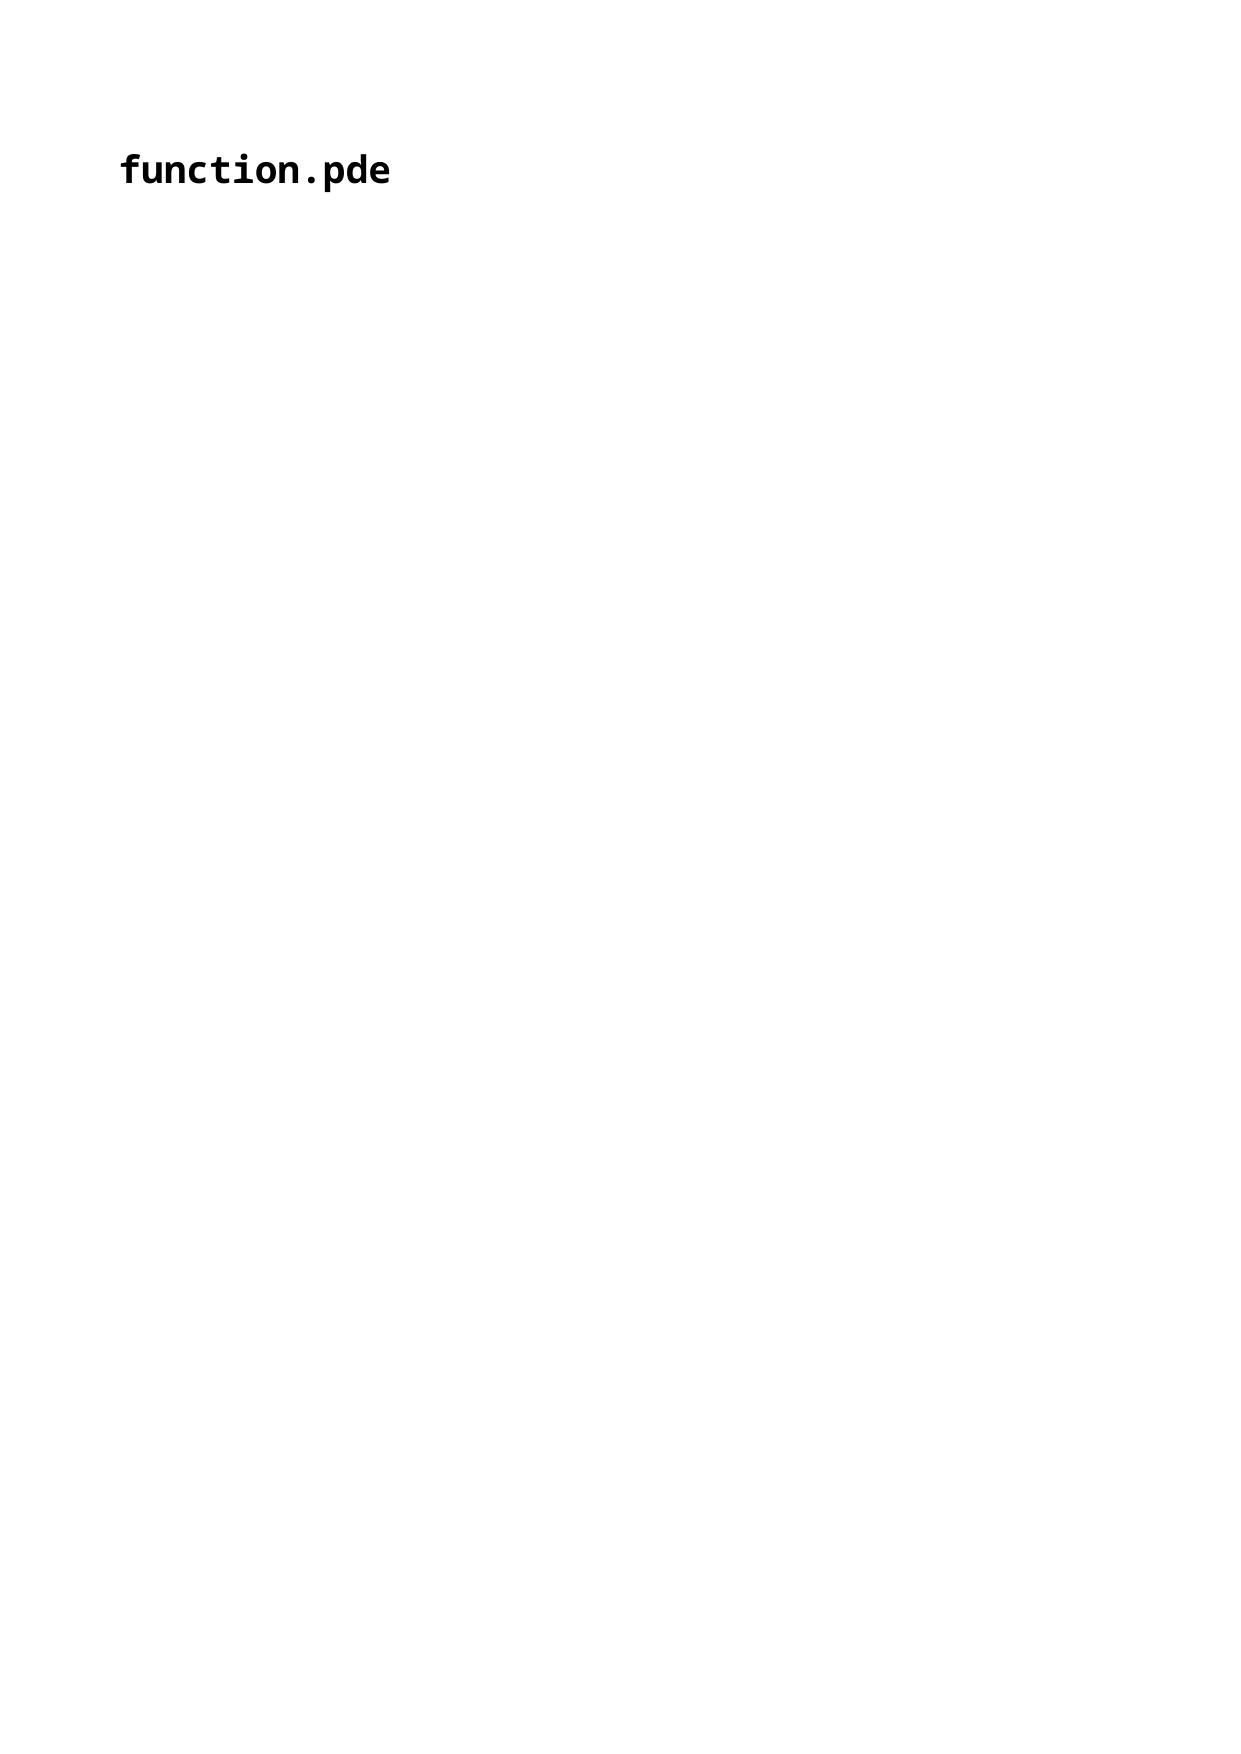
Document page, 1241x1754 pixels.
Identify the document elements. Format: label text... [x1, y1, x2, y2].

subtitle function.pde [118, 143, 1122, 195]
